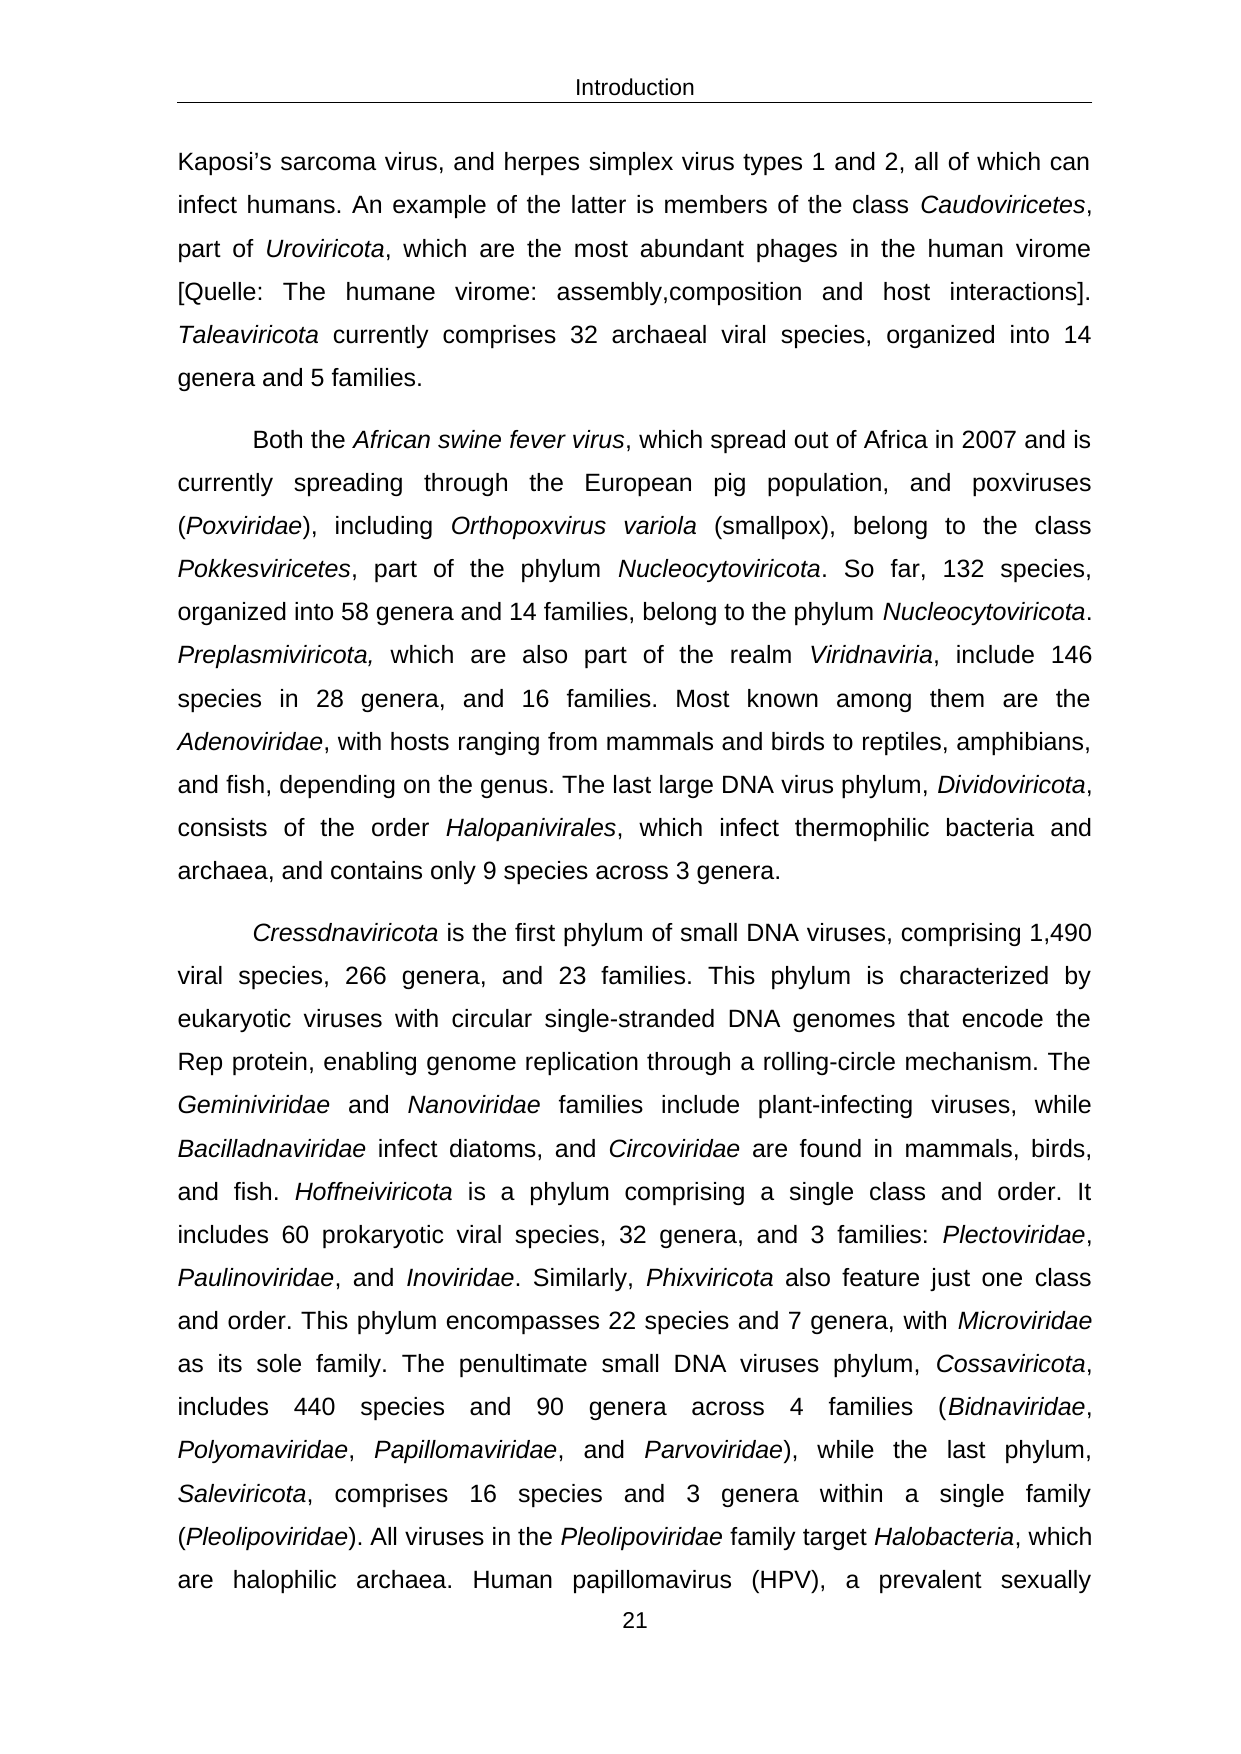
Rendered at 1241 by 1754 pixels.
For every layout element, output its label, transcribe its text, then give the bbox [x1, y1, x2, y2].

text Cressdnaviricota is the first phylum of small DNA viruses, comprising 1,490 viral species, 266 genera, and 23 families. This phylum is characterized by eukaryotic viruses with circular single-stranded DNA genomes that encode the Rep protein, enabling genome replication through a rolling-circle mechanism. The Geminiviridae and Nanoviridae families include plant-infecting viruses, while Bacilladnaviridae infect diatoms, and Circoviridae are found in mammals, birds, and fish. Hoffneiviricota is a phylum comprising a single class and order. It includes 60 prokaryotic viral species, 32 genera, and 3 families: Plectoviridae, Paulinoviridae, and Inoviridae. Similarly, Phixviricota also feature just one class and order. This phylum encompasses 22 species and 7 genera, with Microviridae as its sole family. The penultimate small DNA viruses phylum, Cossaviricota, includes 440 species and 90 genera across 4 families (Bidnaviridae, Polyomaviridae, Papillomaviridae, and Parvoviridae), while the last phylum, Saleviricota, comprises 16 species and 3 genera within a single family (Pleolipoviridae). All viruses in the Pleolipoviridae family target Halobacteria, which are halophilic archaea. Human papillomavirus (HPV), a prevalent sexually [177, 918, 1092, 1594]
text Kaposi’s sarcoma virus, and herpes simplex virus types 1 and 2, all of which can infect humans. An example of the latter is members of the class Caudoviricetes, part of Uroviricota, which are the most abundant phages in the human virome [Quelle: The humane virome: assembly,composition and host interactions]. Taleaviricota currently comprises 32 archaeal viral species, organized into 14 genera and 5 families. [177, 147, 1092, 392]
text Both the African swine fever virus, which spread out of Africa in 2007 and is currently spreading through the European pig population, and poxviruses (Poxviridae), including Orthopoxvirus variola (smallpox), belong to the class Pokkesviricetes, part of the phylum Nucleocytoviricota. So far, 132 species, organized into 58 genera and 14 families, belong to the phylum Nucleocytoviricota. Preplasmiviricota, which are also part of the realm Viridnaviria, include 146 species in 28 genera, and 16 families. Most known among them are the Adenoviridae, with hosts ranging from mammals and birds to reptiles, amphibians, and fish, depending on the genus. The last large DNA virus phylum, Dividoviricota, consists of the order Halopanivirales, which infect thermophilic bacteria and archaea, and contains only 9 species across 3 genera. [177, 425, 1092, 885]
